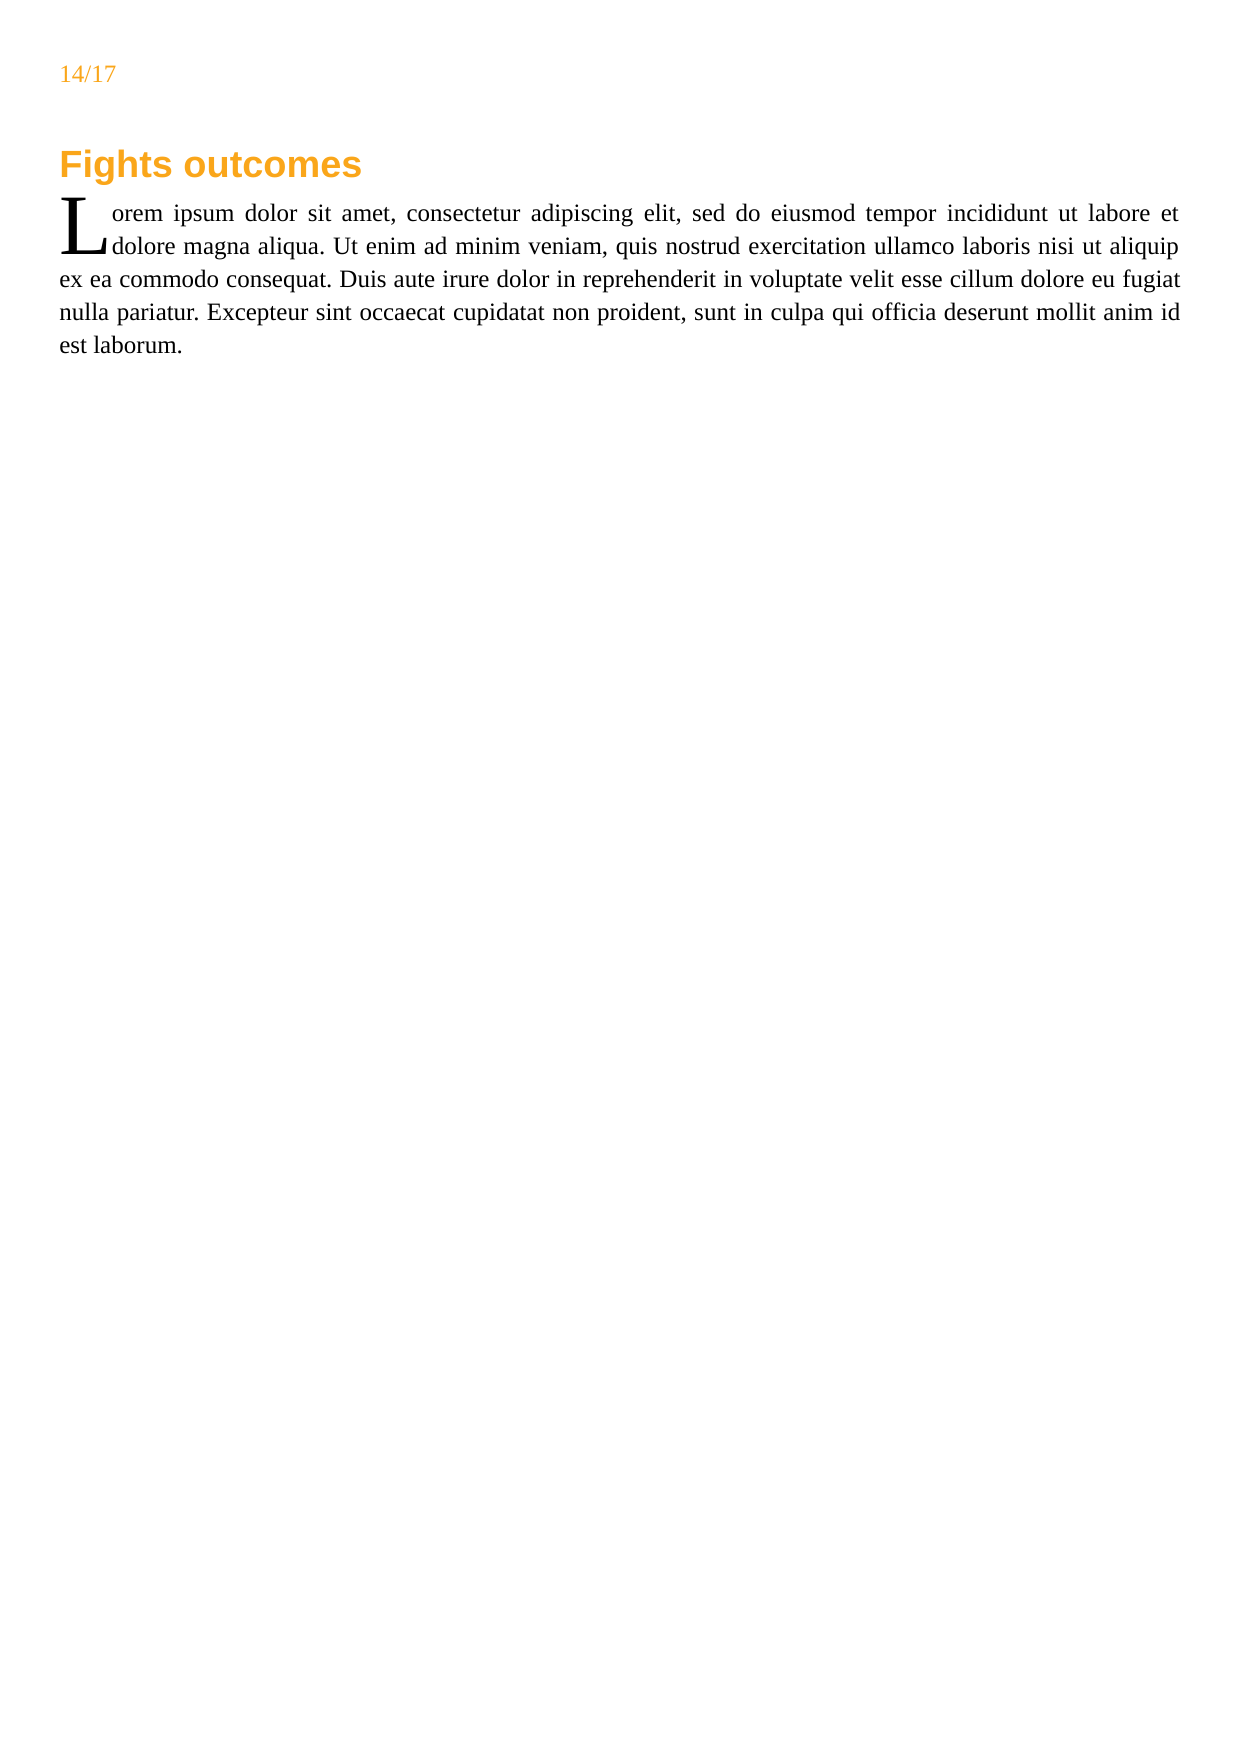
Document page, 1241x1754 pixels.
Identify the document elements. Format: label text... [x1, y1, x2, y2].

text Lorem ipsum dolor sit amet, consectetur adipiscing elit, sed do eiusmod tempor incididunt ut labore et dolore magna aliqua. Ut enim ad minim veniam, quis nostrud exercitation ullamco laboris nisi ut aliquip ex ea commodo consequat. Duis aute irure dolor in reprehenderit in voluptate velit esse cillum dolore eu fugiat nulla pariatur. Excepteur sint occaecat cupidatat non proident, sunt in culpa qui officia deserunt mollit anim id est laborum. [59, 198, 1181, 359]
subtitle Fights outcomes [59, 142, 1181, 186]
